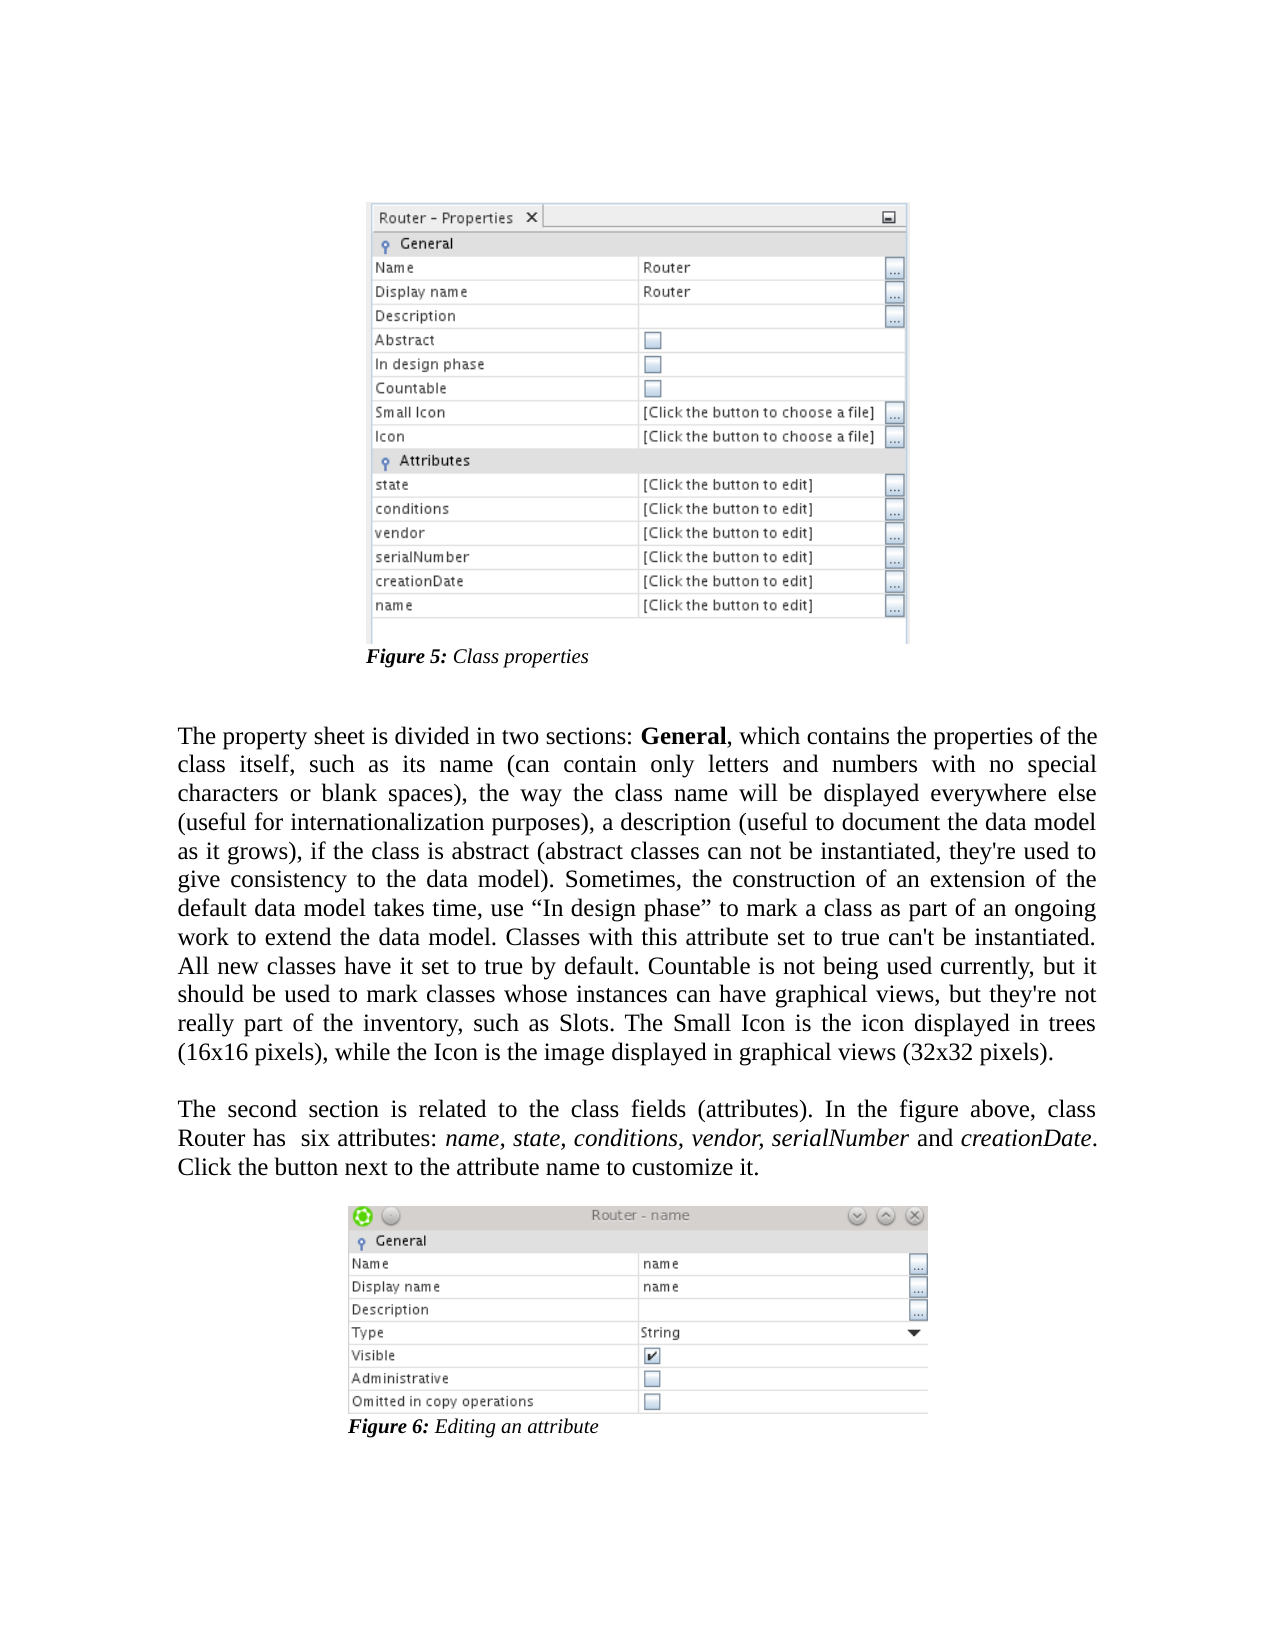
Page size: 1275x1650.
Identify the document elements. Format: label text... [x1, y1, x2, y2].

picture [366, 202, 910, 644]
text The property sheet is divided in two sections: General, which contains the properties of the class itself, such as its name (can contain only letters and numbers with no special characters or blank spaces), the way the class name will be displayed everywhere else (useful for internationalization purposes), a description (useful to document the data model as it grows), if the class is abstract (abstract classes can not be instantiated, they're used to give consistency to the data model). Sometimes, the construction of an extension of the default data model takes time, use “In design phase” to mark a class as part of an ongoing work to extend the data model. Classes with this attribute set to true can't be instantiated. All new classes have it set to true by default. Countable is not being used currently, but it should be used to mark classes whose instances can have graphical views, but they're not really part of the inventory, such as Slots. The Small Icon is the icon displayed in trees (16x16 pixels), while the Icon is the image displayed in graphical views (32x32 pixels). [177, 721, 1098, 1066]
picture [348, 1206, 928, 1414]
list Editing an attribute [348, 1414, 928, 1438]
text The second section is related to the class fields (attributes). In the figure above, class Router has six attributes: name, state, conditions, vendor, serialNumber and creationDate. Click the button next to the attribute name to customize it. [177, 1094, 1098, 1181]
list Class properties [366, 644, 909, 668]
